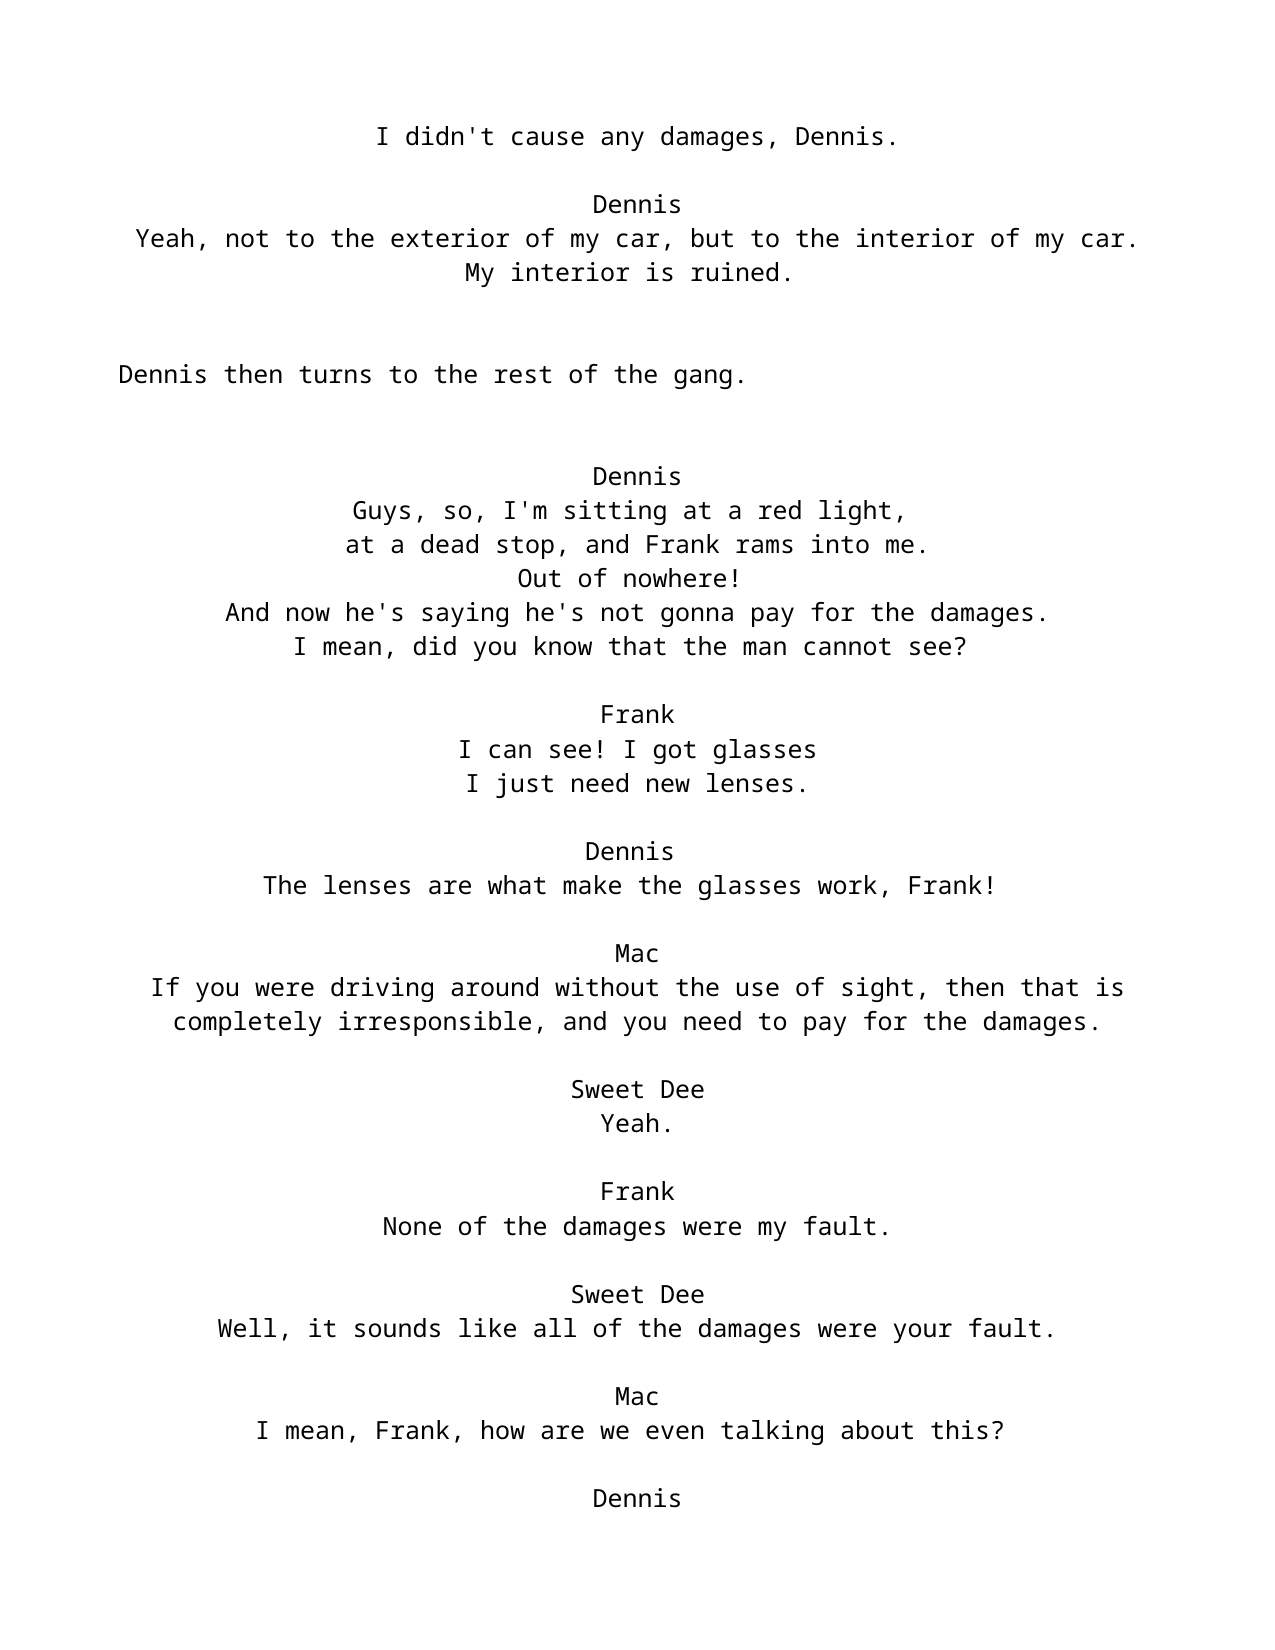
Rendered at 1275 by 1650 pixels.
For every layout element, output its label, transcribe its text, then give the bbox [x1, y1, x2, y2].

text Mac [118, 936, 1157, 970]
text Sweet Dee Well, it sounds like all of the damages were your fault. [118, 1276, 1157, 1344]
text Dennis [118, 459, 1157, 493]
text Sweet Dee Yeah. [118, 1072, 1157, 1140]
text Frank None of the damages were my fault. [118, 1174, 1157, 1242]
text at a dead stop, and Frank rams into me. Out of nowhere! [118, 527, 1157, 595]
text Dennis then turns to the rest of the gang. [118, 357, 1157, 391]
text If you were driving around without the use of sight, then that is completely irresponsible, and you need to pay for the damages. [118, 970, 1157, 1038]
text Dennis Yeah, not to the exterior of my car, but to the interior of my car. My interior is ruined. [118, 186, 1157, 288]
text Dennis [118, 1481, 1157, 1515]
text Mac I mean, Frank, how are we even talking about this? [118, 1378, 1157, 1447]
text And now he's saying he's not gonna pay for the damages. I mean, did you know that the man cannot see? [118, 595, 1157, 663]
text Frank [118, 697, 1157, 731]
text Dennis The lenses are what make the glasses work, Frank! [118, 833, 1157, 902]
text I didn't cause any damages, Dennis. [118, 118, 1157, 152]
text I can see! I got glasses I just need new lenses. [118, 731, 1157, 799]
text Guys, so, I'm sitting at a red light, [118, 493, 1157, 527]
